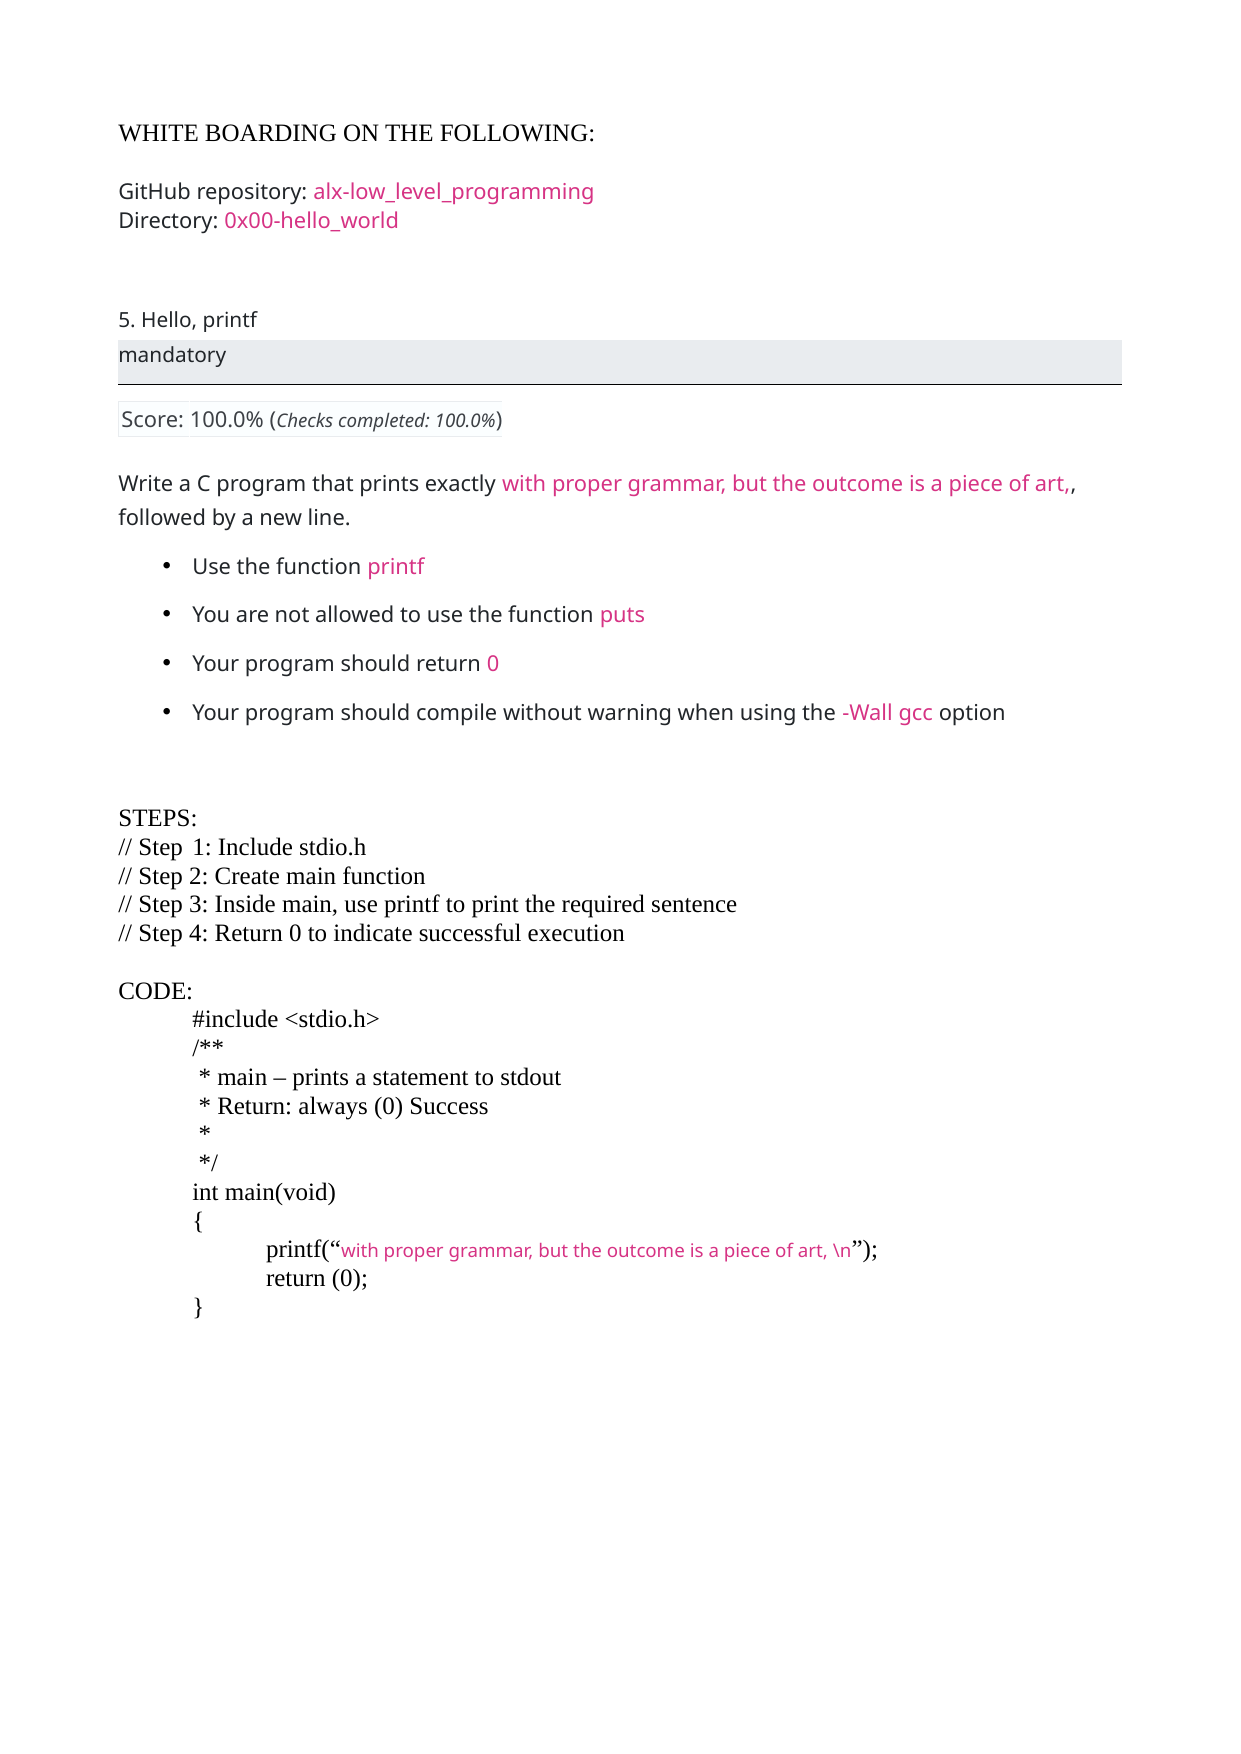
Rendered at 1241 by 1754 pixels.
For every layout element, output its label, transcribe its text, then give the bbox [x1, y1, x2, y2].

text */ [118, 1148, 1122, 1177]
text // Step 4: Return 0 to indicate successful execution [118, 918, 1122, 947]
text #include <stdio.h> [118, 1004, 1122, 1033]
subtitle 5. Hello, printf [118, 305, 1122, 334]
list Your program should compile without warning when using the -Wall gcc option [162, 697, 1122, 727]
list Use the function printf [162, 551, 1122, 581]
list You are not allowed to use the function puts [162, 599, 1122, 629]
text // Step 2: Create main function [118, 861, 1122, 889]
text * main – prints a statement to stdout [118, 1062, 1122, 1091]
text Write a C program that prints exactly with proper grammar, but the outcome is a piece of art,, followed by a new line. [118, 468, 1122, 532]
text } [118, 1292, 1122, 1321]
text Directory: 0x00-hello_world [118, 205, 1122, 235]
text STEPS: [118, 803, 1122, 832]
text WHITE BOARDING ON THE FOLLOWING: GitHub repository: alx-low_level_programming [118, 118, 1122, 205]
text /** [118, 1033, 1122, 1062]
text // Step 3: Inside main, use printf to print the required sentence [118, 889, 1122, 918]
text CODE: [118, 976, 1122, 1004]
text // Step 1: Include stdio.h [118, 832, 1122, 861]
text int main(void) [118, 1177, 1122, 1206]
text Score: 100.0% (Checks completed: 100.0%) [118, 390, 809, 437]
text return (0); [118, 1263, 1122, 1292]
subtitle mandatory [118, 340, 1122, 384]
list Your program should return 0 [162, 648, 1122, 678]
text * Return: always (0) Success [118, 1091, 1122, 1119]
text printf(“with proper grammar, but the outcome is a piece of art, \n”); [118, 1234, 1122, 1263]
text { [118, 1206, 1122, 1234]
text * [118, 1119, 1122, 1148]
